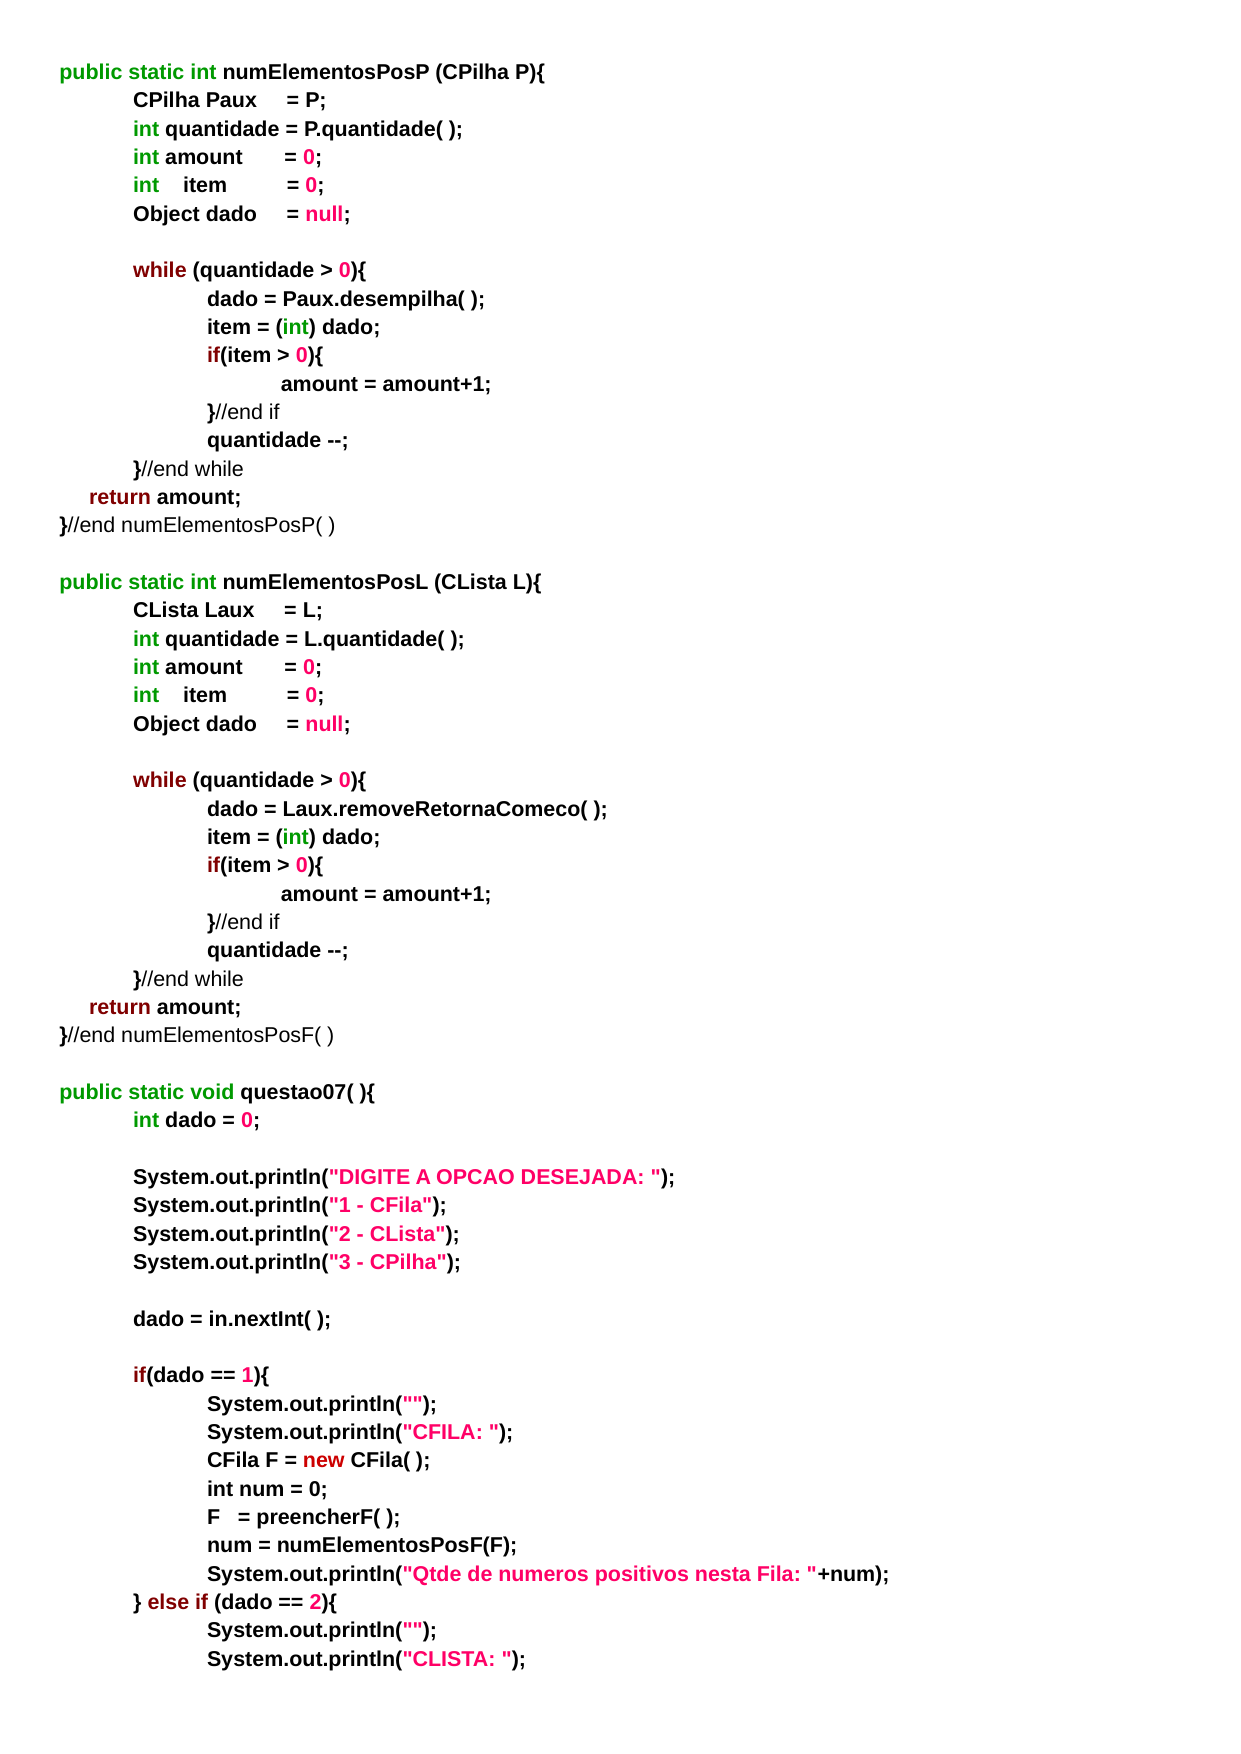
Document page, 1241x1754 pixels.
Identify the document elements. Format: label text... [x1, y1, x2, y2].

text int quantidade = P.quantidade( ); [59, 116, 1181, 140]
text System.out.println("1 - CFila"); [59, 1192, 1181, 1217]
text return amount; [59, 994, 1181, 1019]
text return amount; [59, 484, 1181, 509]
text CLista Laux = L; [59, 597, 1181, 622]
text while (quantidade > 0){ [59, 257, 1181, 282]
text System.out.println("CFILA: "); [59, 1419, 1181, 1444]
text if(item > 0){ [59, 342, 1181, 367]
text int amount = 0; [59, 654, 1181, 679]
text num = numElementosPosF(F); [59, 1532, 1181, 1557]
text System.out.println("CLISTA: "); [59, 1646, 1181, 1670]
text amount = amount+1; [59, 371, 1181, 395]
text dado = in.nextInt( ); [59, 1306, 1181, 1330]
text public static int numElementosPosP (CPilha P){ [59, 59, 1181, 84]
text F = preencherF( ); [59, 1504, 1181, 1529]
text System.out.println(""); [59, 1617, 1181, 1642]
text if(dado == 1){ [59, 1362, 1181, 1387]
text System.out.println("3 - CPilha"); [59, 1249, 1181, 1274]
text CFila F = new CFila( ); [59, 1447, 1181, 1472]
text while (quantidade > 0){ [59, 767, 1181, 792]
text dado = Laux.removeRetornaComeco( ); [59, 796, 1181, 820]
text } else if (dado == 2){ [59, 1589, 1181, 1614]
text quantidade --; [59, 427, 1181, 452]
text public static void questao07( ){ [59, 1079, 1181, 1104]
text item = (int) dado; [59, 824, 1181, 849]
text public static int numElementosPosL (CLista L){ [59, 569, 1181, 594]
text System.out.println("Qtde de numeros positivos nesta Fila: "+num); [59, 1561, 1181, 1585]
text dado = Paux.desempilha( ); [59, 286, 1181, 310]
text int item = 0; [59, 682, 1181, 707]
text System.out.println(""); [59, 1391, 1181, 1415]
text }//end while [59, 456, 1181, 480]
text }//end while [59, 966, 1181, 990]
text int dado = 0; [59, 1107, 1181, 1132]
text }//end if [59, 909, 1181, 934]
text amount = amount+1; [59, 881, 1181, 905]
text System.out.println("2 - CLista"); [59, 1221, 1181, 1245]
text item = (int) dado; [59, 314, 1181, 339]
text Object dado = null; [59, 711, 1181, 735]
text System.out.println("DIGITE A OPCAO DESEJADA: "); [59, 1164, 1181, 1189]
text int num = 0; [59, 1476, 1181, 1500]
text }//end numElementosPosF( ) [59, 1022, 1181, 1047]
text int quantidade = L.quantidade( ); [59, 626, 1181, 650]
text if(item > 0){ [59, 852, 1181, 877]
text }//end if [59, 399, 1181, 424]
text int item = 0; [59, 172, 1181, 197]
text }//end numElementosPosP( ) [59, 512, 1181, 537]
text int amount = 0; [59, 144, 1181, 169]
text Object dado = null; [59, 201, 1181, 225]
text quantidade --; [59, 937, 1181, 962]
text CPilha Paux = P; [59, 87, 1181, 112]
